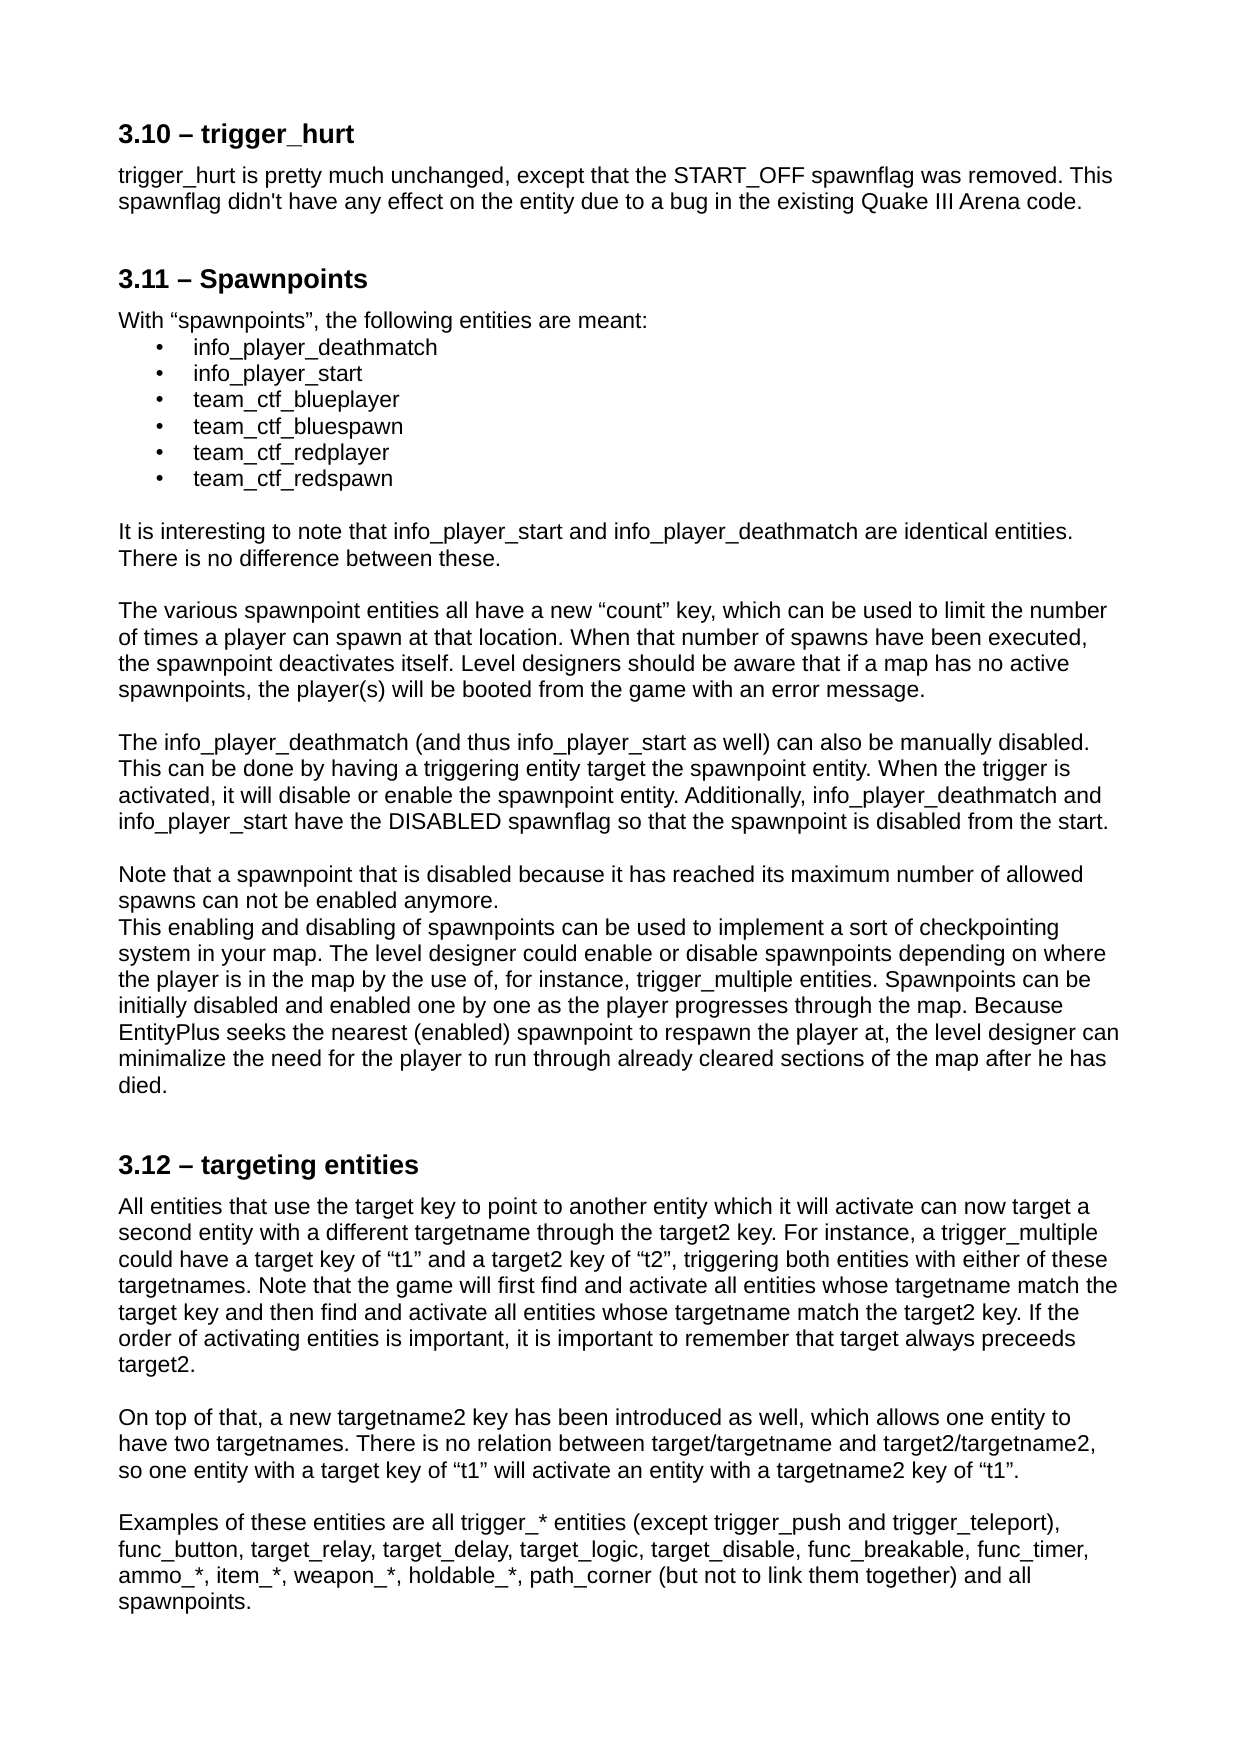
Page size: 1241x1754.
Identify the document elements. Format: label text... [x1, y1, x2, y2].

list info_player_deathmatch [156, 334, 1122, 360]
subtitle 3.12 – targeting entities [118, 1149, 1122, 1181]
subtitle 3.10 – trigger_hurt [118, 118, 1122, 149]
subtitle 3.11 – Spawnpoints [118, 263, 1122, 295]
text The info_player_deathmatch (and thus info_player_start as well) can also be manually disabled. This can be done by having a triggering entity target the spawnpoint entity. When the trigger is activated, it will disable or enable the spawnpoint entity. Additionally, info_player_deathmatch and info_player_start have the DISABLED spawnflag so that the spawnpoint is disabled from the start. [118, 729, 1122, 834]
text The various spawnpoint entities all have a new “count” key, which can be used to limit the number of times a player can spawn at that location. When that number of spawns have been executed, the spawnpoint deactivates itself. Level designers should be aware that if a map has no active spawnpoints, the player(s) will be booted from the game with an error message. [118, 597, 1122, 703]
list team_ctf_blueplayer [156, 386, 1122, 413]
text Examples of these entities are all trigger_* entities (except trigger_push and trigger_teleport), func_button, target_relay, target_delay, target_logic, target_disable, func_breakable, func_timer, ammo_*, item_*, weapon_*, holdable_*, path_corner (but not to link them together) and all spawnpoints. [118, 1509, 1122, 1615]
text All entities that use the target key to point to another entity which it will activate can now target a second entity with a different targetname through the target2 key. For instance, a trigger_multiple could have a target key of “t1” and a target2 key of “t2”, triggering both entities with either of these targetnames. Note that the game will first find and activate all entities whose targetname match the target key and then find and activate all entities whose targetname match the target2 key. If the order of activating entities is important, it is important to remember that target always preceeds target2. [118, 1193, 1122, 1377]
list team_ctf_redspawn [156, 465, 1122, 492]
list info_player_start [156, 360, 1122, 386]
text On top of that, a new targetname2 key has been introduced as well, which allows one entity to have two targetnames. There is no relation between target/targetname and target2/targetname2, so one entity with a target key of “t1” will activate an entity with a targetname2 key of “t1”. [118, 1404, 1122, 1483]
text With “spawnpoints”, the following entities are meant: [118, 307, 1122, 334]
text trigger_hurt is pretty much unchanged, except that the START_OFF spawnflag was removed. This spawnflag didn't have any effect on the entity due to a bug in the existing Quake III Arena code. [118, 162, 1122, 214]
text This enabling and disabling of spawnpoints can be used to implement a sort of checkpointing system in your map. The level designer could enable or disable spawnpoints depending on where the player is in the map by the use of, for instance, trigger_multiple entities. Spawnpoints can be initially disabled and enabled one by one as the player progresses through the map. Because EntityPlus seeks the nearest (enabled) spawnpoint to respawn the player at, the level designer can minimalize the need for the player to run through already cleared sections of the map after he has died. [118, 913, 1122, 1098]
text Note that a spawnpoint that is disabled because it has reached its maximum number of allowed spawns can not be enabled anymore. [118, 861, 1122, 913]
text It is interesting to note that info_player_start and info_player_deathmatch are identical entities. There is no difference between these. [118, 518, 1122, 571]
list team_ctf_redplayer [156, 439, 1122, 465]
list team_ctf_bluespawn [156, 413, 1122, 439]
